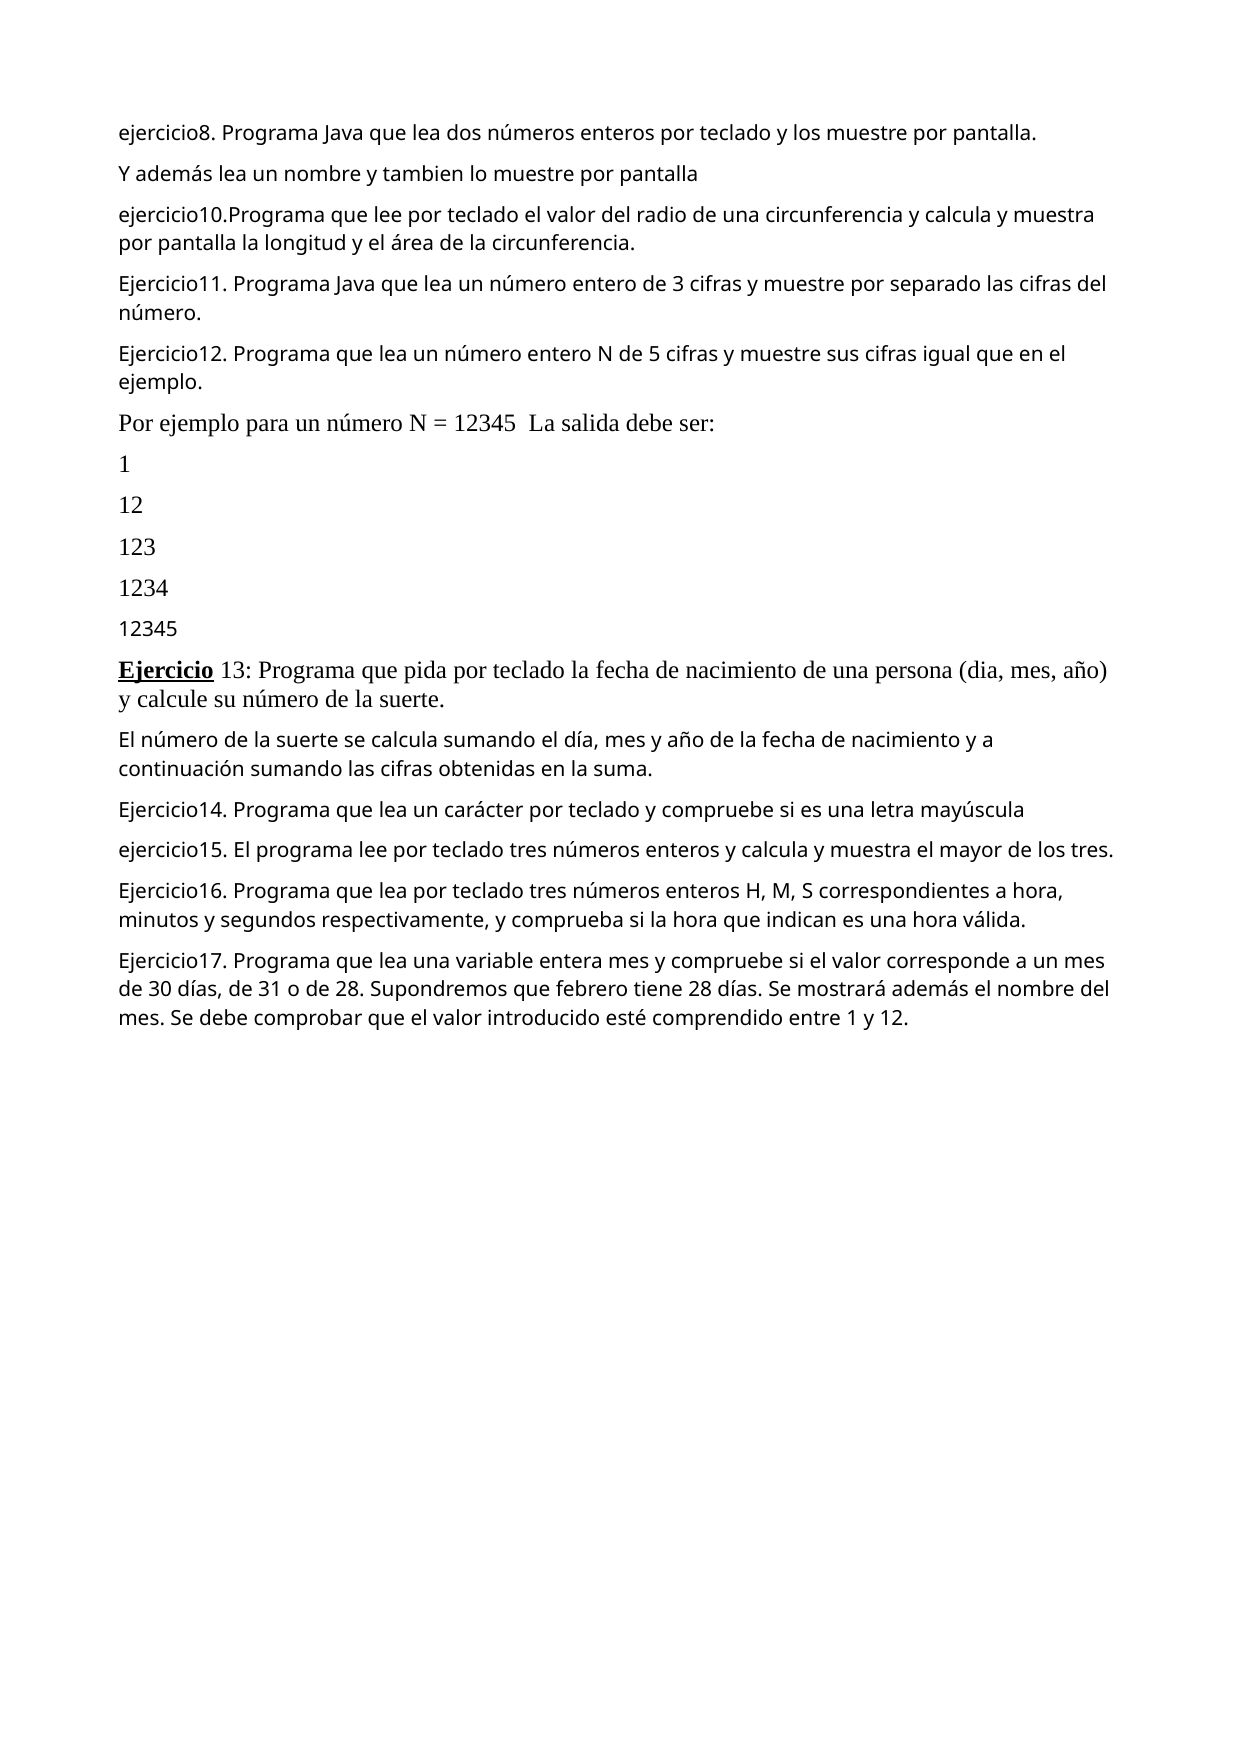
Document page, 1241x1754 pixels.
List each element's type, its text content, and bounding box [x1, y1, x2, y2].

text El número de la suerte se calcula sumando el día, mes y año de la fecha de nacimiento y a continuación sumando las cifras obtenidas en la suma. [118, 725, 1122, 782]
text ejercicio10.Programa que lee por teclado el valor del radio de una circunferencia y calcula y muestra por pantalla la longitud y el área de la circunferencia. [118, 200, 1122, 257]
text Ejercicio12. Programa que lea un número entero N de 5 cifras y muestre sus cifras igual que en el ejemplo. [118, 339, 1122, 396]
text 1234 [118, 573, 1122, 602]
text Ejercicio 13: Programa que pida por teclado la fecha de nacimiento de una persona (dia, mes, año) y calcule su número de la suerte. [118, 655, 1122, 713]
text Ejercicio14. Programa que lea un carácter por teclado y compruebe si es una letra mayúscula [118, 795, 1122, 823]
text Y además lea un nombre y tambien lo muestre por pantalla [118, 159, 1122, 187]
text Ejercicio11. Programa Java que lea un número entero de 3 cifras y muestre por separado las cifras del número. [118, 269, 1122, 326]
text 12 [118, 491, 1122, 519]
text 123 [118, 532, 1122, 561]
text ejercicio15. El programa lee por teclado tres números enteros y calcula y muestra el mayor de los tres. [118, 836, 1122, 864]
text 1 [118, 449, 1122, 478]
text 12345 [118, 614, 1122, 643]
text Ejercicio16. Programa que lea por teclado tres números enteros H, M, S correspondientes a hora, minutos y segundos respectivamente, y comprueba si la hora que indican es una hora válida. [118, 877, 1122, 933]
text ejercicio8. Programa Java que lea dos números enteros por teclado y los muestre por pantalla. [118, 118, 1122, 147]
text Por ejemplo para un número N = 12345 La salida debe ser: [118, 408, 1122, 437]
text Ejercicio17. Programa que lea una variable entera mes y compruebe si el valor corresponde a un mes de 30 días, de 31 o de 28. Supondremos que febrero tiene 28 días. Se mostrará además el nombre del mes. Se debe comprobar que el valor introducido esté comprendido entre 1 y 12. [118, 946, 1122, 1031]
